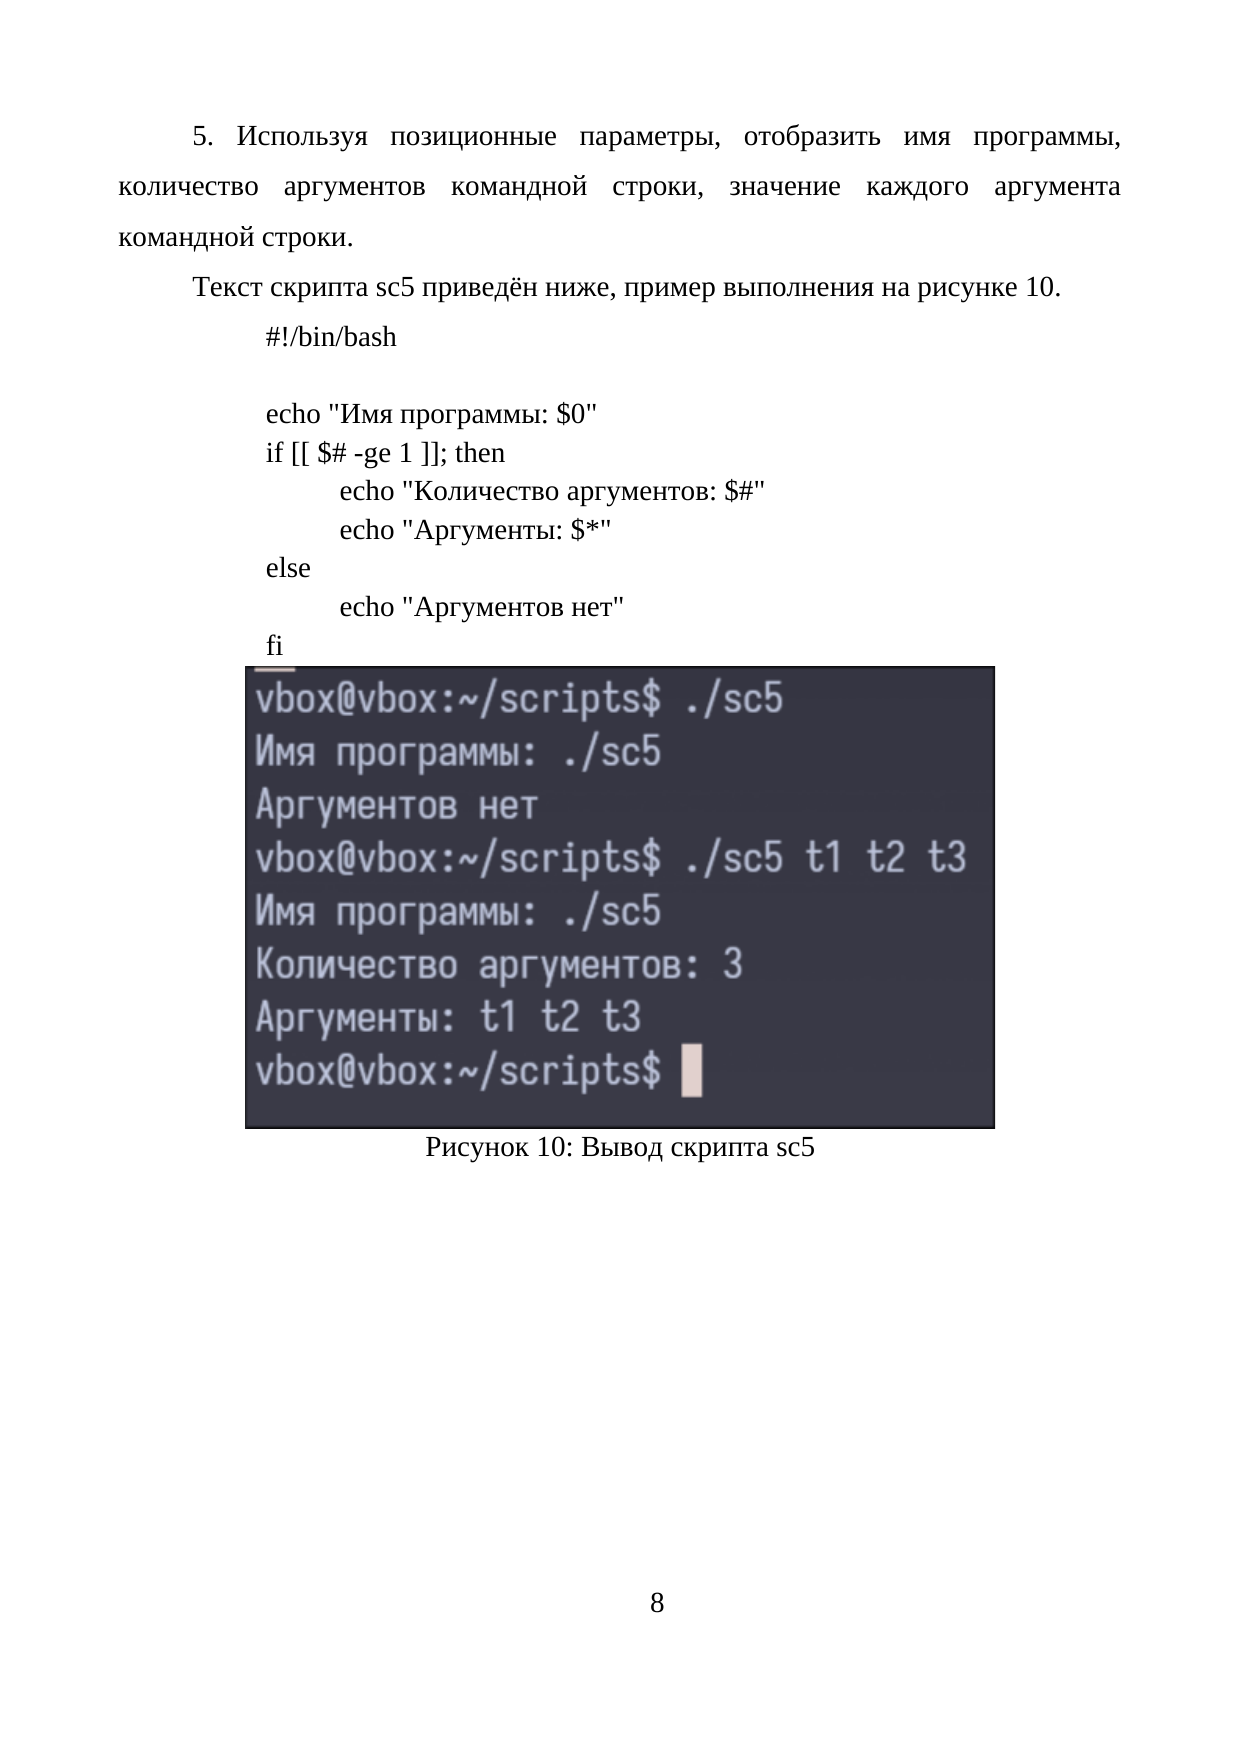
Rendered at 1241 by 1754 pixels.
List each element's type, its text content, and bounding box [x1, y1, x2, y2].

text echo "Аргументы: $*" [118, 512, 1122, 546]
text fi [118, 628, 1122, 661]
text echo "Количество аргументов: $#" [118, 473, 1122, 507]
text #!/bin/bash [118, 319, 1122, 353]
text echo "Имя программы: $0" [118, 396, 1122, 430]
text Текст скрипта sc5 приведён ниже, пример выполнения на рисунке 10. [118, 269, 1122, 303]
text Рисунок 10: Вывод скрипта sc5 [245, 1129, 995, 1162]
text else [118, 551, 1122, 584]
text if [[ $# -ge 1 ]]; then [118, 435, 1122, 468]
text 5. Используя позиционные параметры, отобразить имя программы, количество аргументов командной строки, значение каждого аргумента командной строки. [118, 118, 1122, 252]
text echo "Аргументов нет" [118, 589, 1122, 623]
picture [245, 666, 995, 1129]
